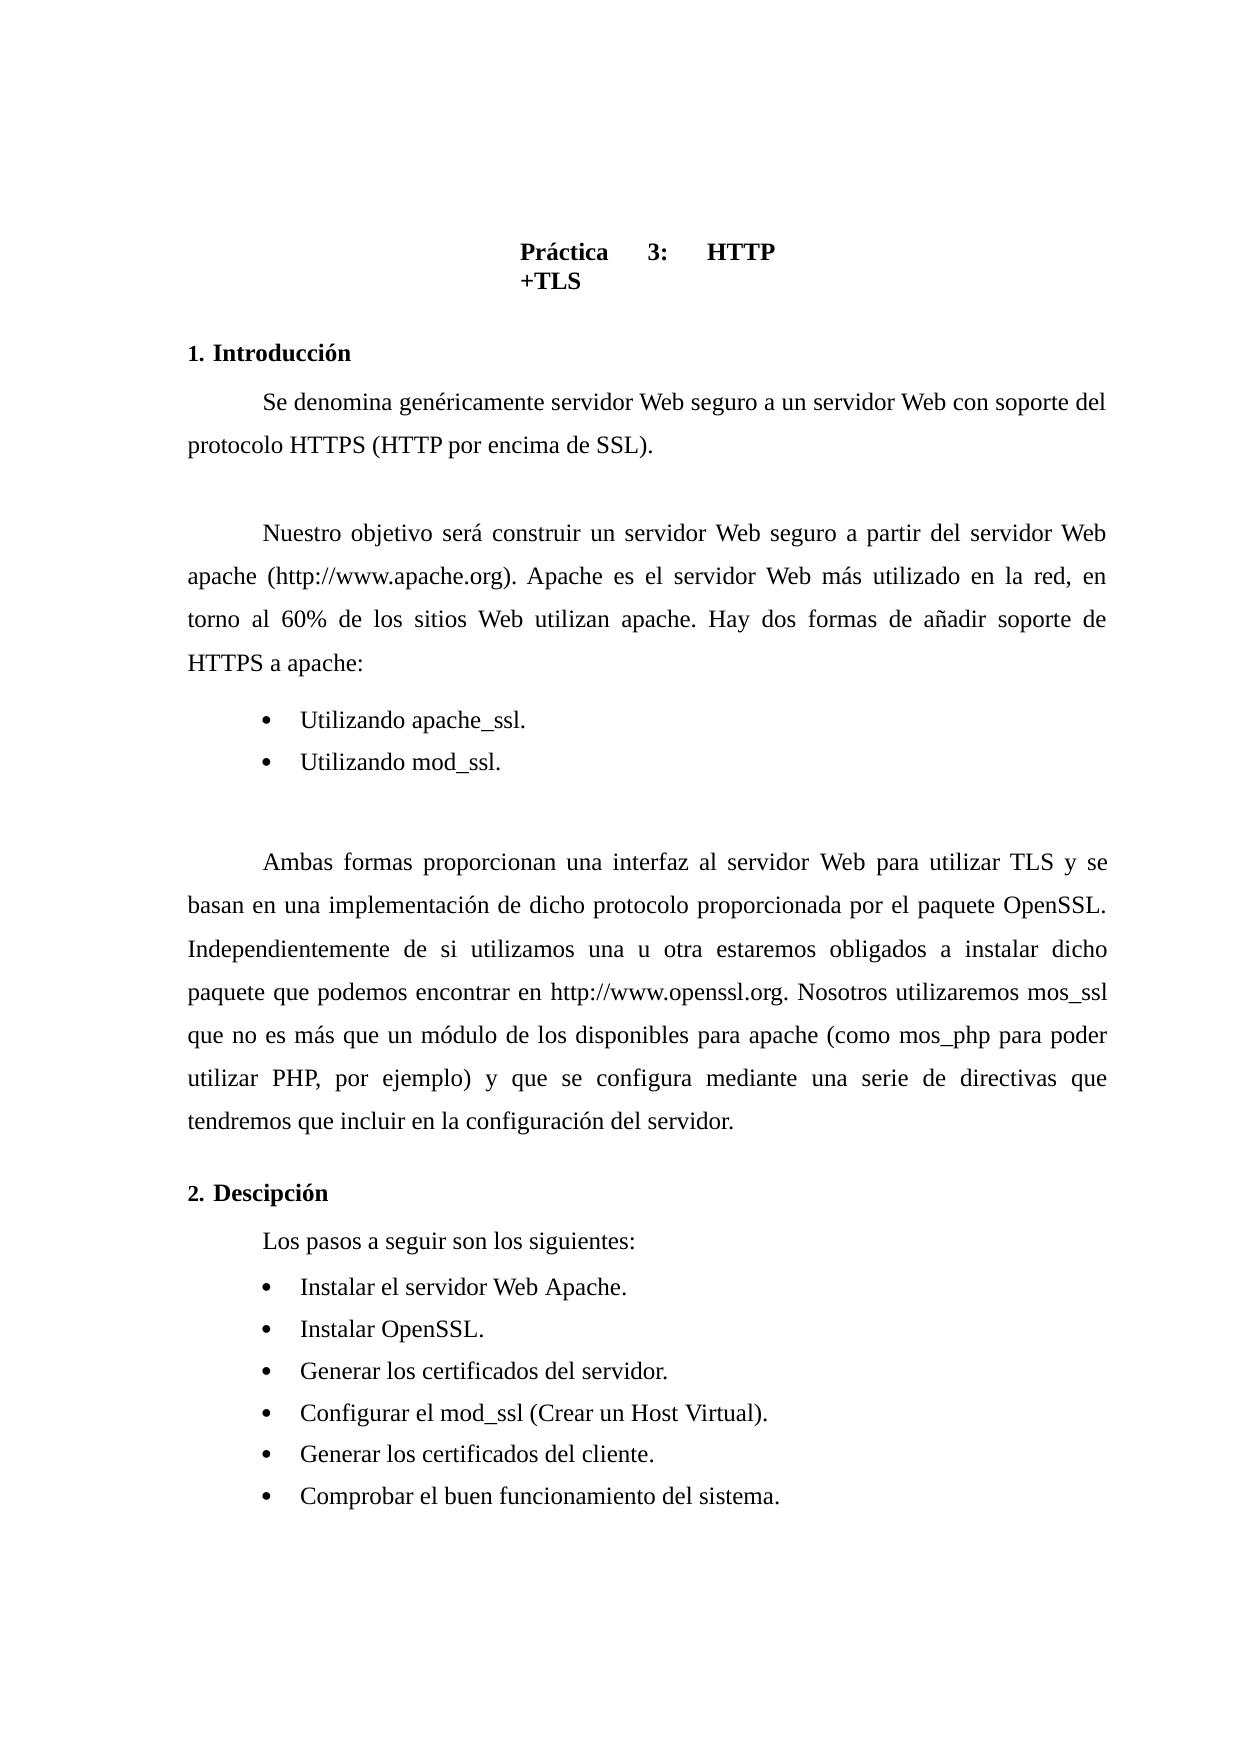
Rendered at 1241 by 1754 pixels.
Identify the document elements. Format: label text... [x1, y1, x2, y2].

list Instalar el servidor Web Apache. [262, 1272, 1119, 1301]
list Introducción [187, 338, 1119, 367]
list Comprobar el buen funcionamiento del sistema. [262, 1481, 1119, 1510]
text Ambas formas proporcionan una interfaz al servidor Web para utilizar TLS y se basan en una implementación de dicho protocolo proporcionada por el paquete OpenSSL. Independientemente de si utilizamos una u otra estaremos obligados a instalar dicho paquete que podemos encontrar en http://www.openssl.org. Nosotros utilizaremos mos_ssl que no es más que un módulo de los disponibles para apache (como mos_php para poder utilizar PHP, por ejemplo) y que se configura mediante una serie de directivas que tendremos que incluir en la configuración del servidor. [187, 847, 1108, 1135]
text Se denomina genéricamente servidor Web seguro a un servidor Web con soporte del protocolo HTTPS (HTTP por encima de SSL). [187, 387, 1108, 459]
list Utilizando apache_ssl. [262, 705, 1119, 734]
list Configurar el mod_ssl (Crear un Host Virtual). [262, 1398, 1119, 1426]
list Instalar OpenSSL. [262, 1314, 1119, 1343]
list Generar los certificados del cliente. [262, 1439, 1119, 1468]
text Nuestro objetivo será construir un servidor Web seguro a partir del servidor Web apache (http://www.apache.org). Apache es el servidor Web más utilizado en la red, en torno al 60% de los sitios Web utilizan apache. Hay dos formas de añadir soporte de HTTPS a apache: [187, 518, 1108, 676]
subtitle Práctica 3: HTTP +TLS [520, 237, 775, 295]
list Generar los certificados del servidor. [262, 1356, 1119, 1385]
subtitle Descipción [187, 1178, 1119, 1207]
list Utilizando mod_ssl. [262, 747, 1119, 776]
text Los pasos a seguir son los siguientes: [262, 1226, 1119, 1255]
